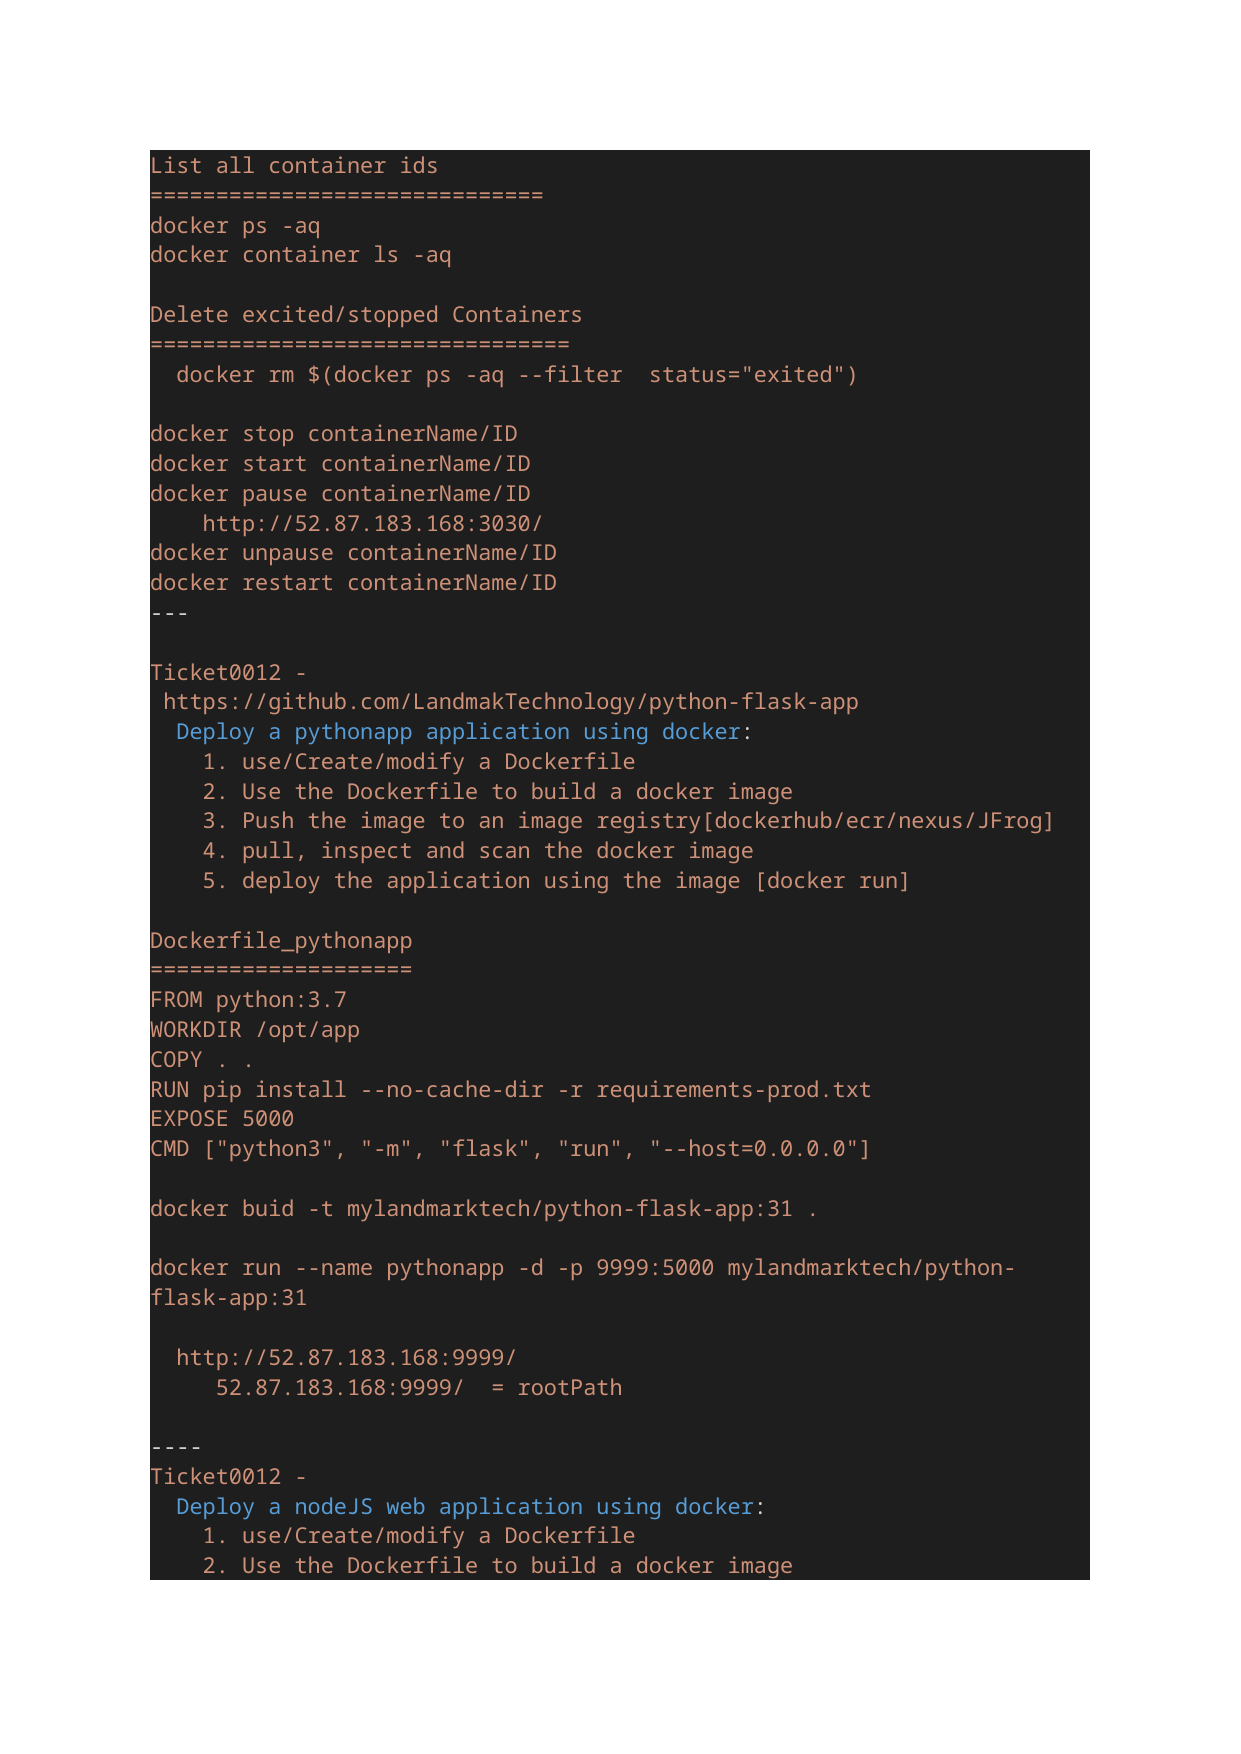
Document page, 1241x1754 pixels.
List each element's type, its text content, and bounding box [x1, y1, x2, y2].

text 1. use/Create/modify a Dockerfile [150, 1520, 1090, 1550]
text http://52.87.183.168:9999/ [150, 1342, 1090, 1371]
text List all container ids [150, 150, 1090, 180]
text docker rm $(docker ps -aq --filter status="exited") [150, 358, 1090, 388]
text 4. pull, inspect and scan the docker image [150, 835, 1090, 865]
text docker ps -aq [150, 209, 1090, 239]
text docker stop containerName/ID [150, 418, 1090, 448]
text 2. Use the Dockerfile to build a docker image [150, 1550, 1090, 1580]
text 2. Use the Dockerfile to build a docker image [150, 776, 1090, 805]
text https://github.com/LandmakTechnology/python-flask-app [150, 686, 1090, 716]
text docker run --name pythonapp -d -p 9999:5000 mylandmarktech/python-flask-app:31 [150, 1252, 1090, 1312]
text 1. use/Create/modify a Dockerfile [150, 746, 1090, 776]
text docker restart containerName/ID [150, 567, 1090, 597]
text docker start containerName/ID [150, 448, 1090, 478]
text Deploy a pythonapp application using docker: [150, 716, 1090, 746]
text WORKDIR /opt/app [150, 1014, 1090, 1044]
text COPY . . [150, 1044, 1090, 1073]
text Deploy a nodeJS web application using docker: [150, 1491, 1090, 1520]
text docker container ls -aq [150, 239, 1090, 269]
text ==================== [150, 954, 1090, 984]
text ============================== [150, 180, 1090, 209]
text 52.87.183.168:9999/ = rootPath [150, 1371, 1090, 1401]
text CMD ["python3", "-m", "flask", "run", "--host=0.0.0.0"] [150, 1133, 1090, 1163]
text Ticket0012 - [150, 1461, 1090, 1491]
text http://52.87.183.168:3030/ [150, 507, 1090, 537]
text Delete excited/stopped Containers [150, 299, 1090, 329]
text Dockerfile_pythonapp [150, 924, 1090, 954]
text EXPOSE 5000 [150, 1103, 1090, 1133]
text ---- [150, 1431, 1090, 1461]
text docker pause containerName/ID [150, 478, 1090, 507]
text RUN pip install --no-cache-dir -r requirements-prod.txt [150, 1073, 1090, 1103]
text FROM python:3.7 [150, 984, 1090, 1014]
text docker buid -t mylandmarktech/python-flask-app:31 . [150, 1193, 1090, 1222]
text --- [150, 597, 1090, 627]
text Ticket0012 - [150, 656, 1090, 686]
text docker unpause containerName/ID [150, 537, 1090, 567]
text ================================ [150, 329, 1090, 358]
text 5. deploy the application using the image [docker run] [150, 865, 1090, 895]
text 3. Push the image to an image registry[dockerhub/ecr/nexus/JFrog] [150, 805, 1090, 835]
